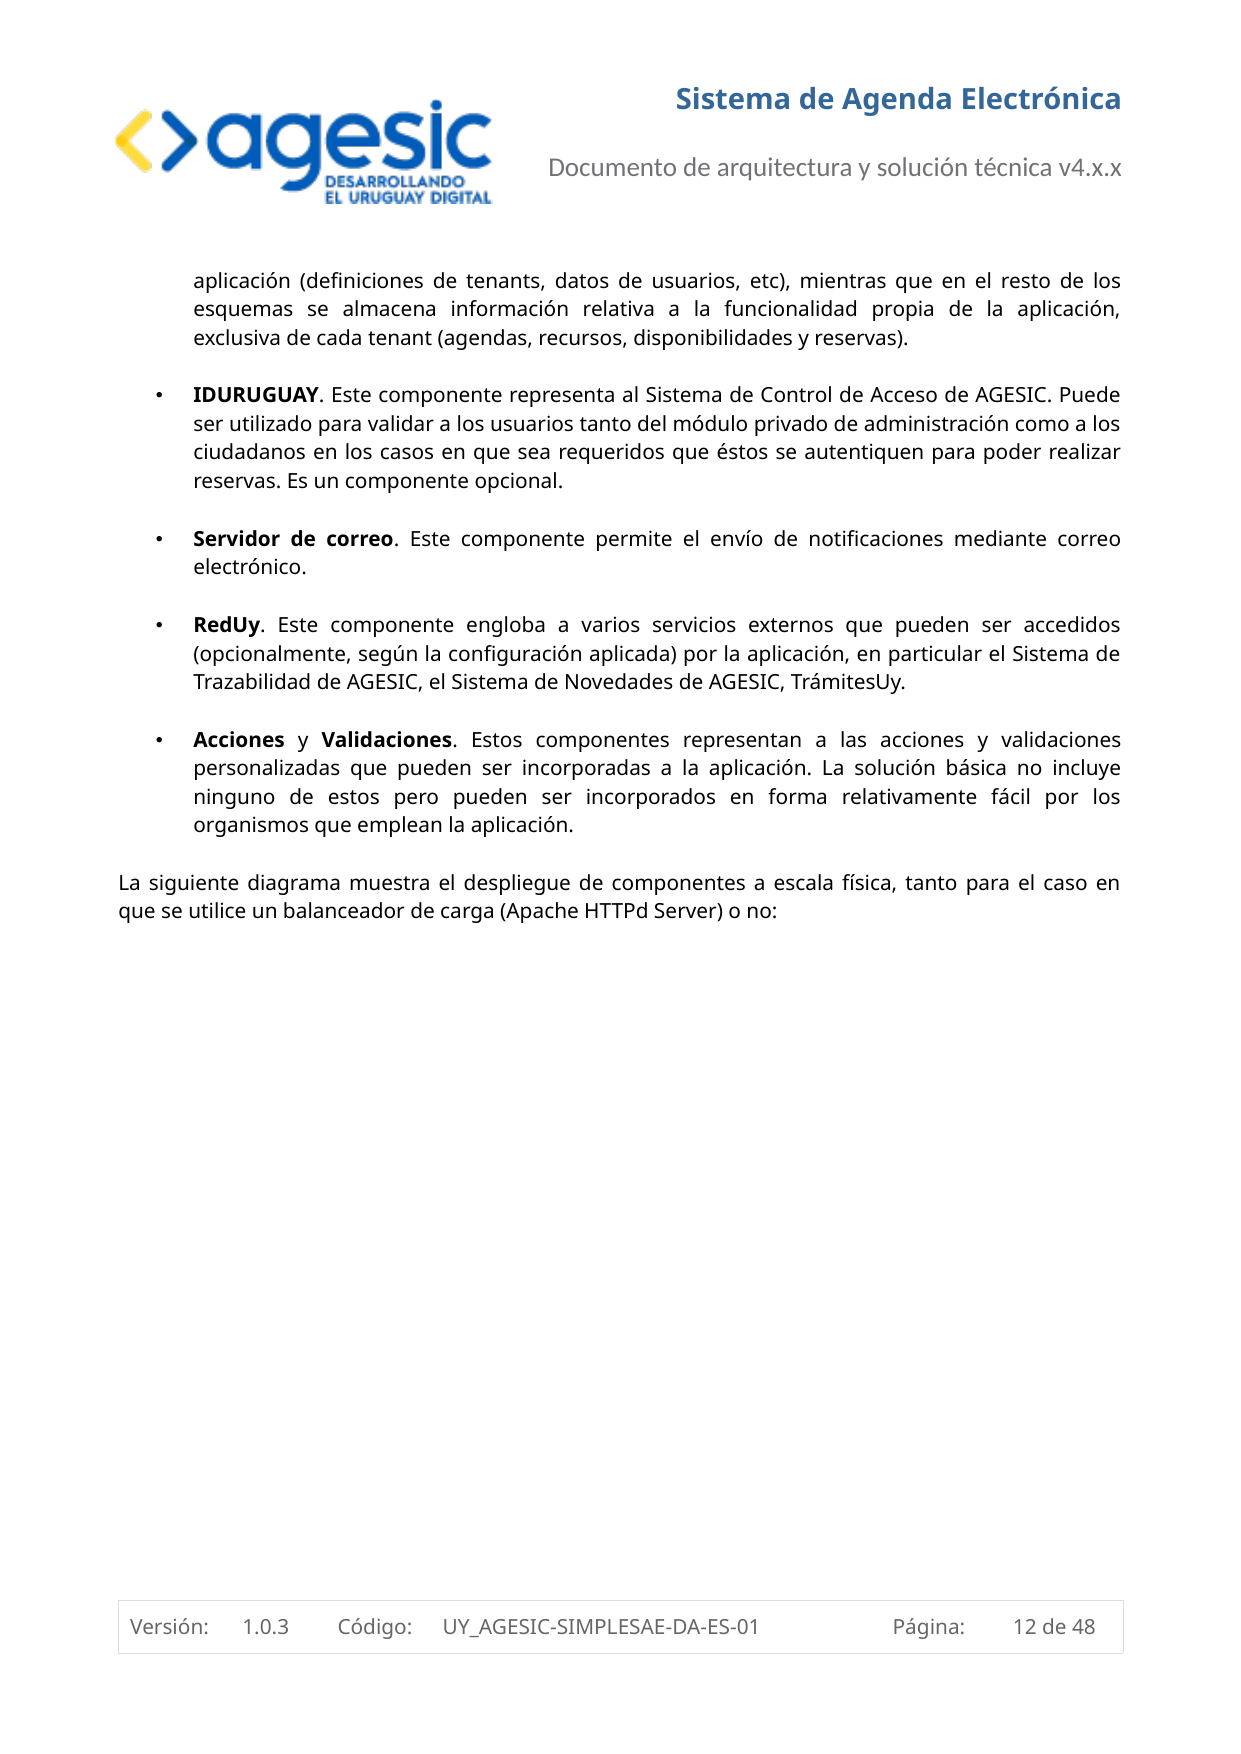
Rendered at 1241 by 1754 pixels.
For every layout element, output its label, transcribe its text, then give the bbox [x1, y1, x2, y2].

list RedUy. Este componente engloba a varios servicios externos que pueden ser accedidos (opcionalmente, según la configuración aplicada) por la aplicación, en particular el Sistema de Trazabilidad de AGESIC, el Sistema de Novedades de AGESIC, TrámitesUy. [156, 610, 1122, 696]
list Acciones y Validaciones. Estos componentes representan a las acciones y validaciones personalizadas que pueden ser incorporadas a la aplicación. La solución básica no incluye ninguno de estos pero pueden ser incorporados en forma relativamente fácil por los organismos que emplean la aplicación. [156, 725, 1122, 839]
text La siguiente diagrama muestra el despliegue de componentes a escala física, tanto para el caso en que se utilice un balanceador de carga (Apache HTTPd Server) o no: [118, 868, 1122, 925]
list Servidor de correo. Este componente permite el envío de notificaciones mediante correo electrónico. [156, 524, 1122, 581]
picture [115, 99, 493, 204]
list IDURUGUAY. Este componente representa al Sistema de Control de Acceso de AGESIC. Puede ser utilizado para validar a los usuarios tanto del módulo privado de administración como a los ciudadanos en los casos en que sea requeridos que éstos se autentiquen para poder realizar reservas. Es un componente opcional. [156, 381, 1122, 494]
list aplicación (definiciones de tenants, datos de usuarios, etc), mientras que en el resto de los esquemas se almacena información relativa a la funcionalidad propia de la aplicación, exclusiva de cada tenant (agendas, recursos, disponibilidades y reservas). [156, 266, 1122, 351]
